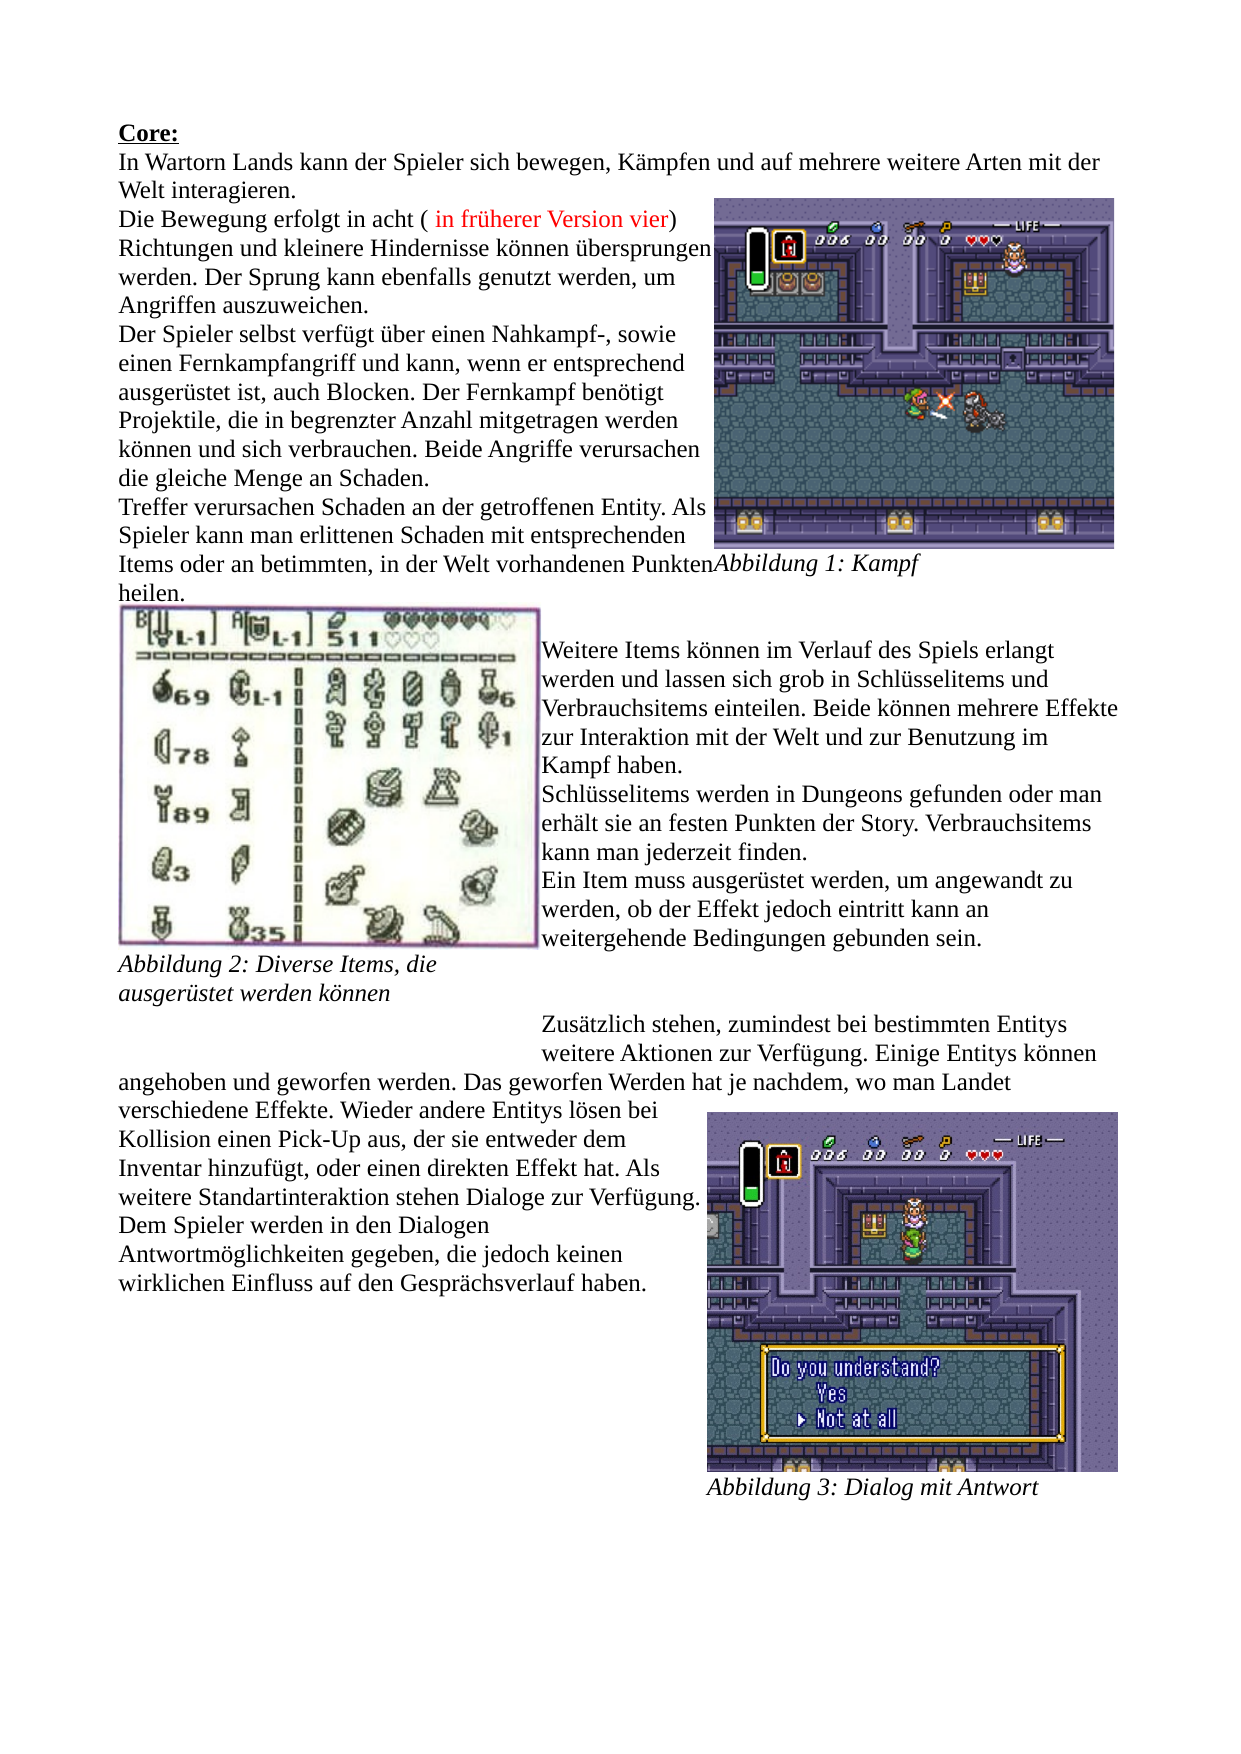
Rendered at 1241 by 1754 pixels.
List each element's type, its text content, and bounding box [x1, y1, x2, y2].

text In Wartorn Lands kann der Spieler sich bewegen, Kämpfen und auf mehrere weitere Arten mit der Welt interagieren. [118, 147, 1122, 204]
text Weitere Items können im Verlauf des Spiels erlangt werden und lassen sich grob in Schlüsselitems und Verbrauchsitems einteilen. Beide können mehrere Effekte zur Interaktion mit der Welt und zur Benutzung im Kampf haben. [542, 636, 1122, 779]
picture [707, 1112, 1118, 1472]
text Zusätzlich stehen, zumindest bei bestimmten Entitys weitere Aktionen zur Verfügung. Einige Entitys können angehoben und geworfen werden. Das geworfen Werden hat je nachdem, wo man Landet verschiedene Effekte. Wieder andere Entitys lösen bei Kollision einen Pick-Up aus, der sie entweder dem Inventar hinzufügt, oder einen direkten Effekt hat. Als weitere Standartinteraktion stehen Dialoge zur Verfügung. Dem Spieler werden in den Dialogen Antwortmöglichkeiten gegeben, die jedoch keinen wirklichen Einfluss auf den Gesprächsverlauf haben. [118, 1009, 1122, 1297]
picture [118, 602, 542, 950]
text Der Spieler selbst verfügt über einen Nahkampf-, sowie einen Fernkampfangriff und kann, wenn er entsprechend ausgerüstet ist, auch Blocken. Der Fernkampf benötigt Projektile, die in begrenzter Anzahl mitgetragen werden können und sich verbrauchen. Beide Angriffe verursachen die gleiche Menge an Schaden. [118, 319, 714, 492]
text Ein Item muss ausgerüstet werden, um angewandt zu werden, ob der Effekt jedoch eintritt kann an weitergehende Bedingungen gebunden sein. [541, 866, 1122, 952]
text Treffer verursachen Schaden an der getroffenen Entity. Als Spieler kann man erlittenen Schaden mit entsprechenden Items oder an betimmten, in der Welt vorhandenen Punkten heilen. [118, 492, 1122, 607]
text Abbildung 2: Diverse Items, die ausgerüstet werden können [118, 950, 541, 1007]
picture [714, 198, 1115, 549]
text Core: [118, 118, 1122, 147]
text Die Bewegung erfolgt in acht ( in früherer Version vier) Richtungen und kleinere Hindernisse können übersprungen werden. Der Sprung kann ebenfalls genutzt werden, um Angriffen auszuweichen. [118, 204, 714, 319]
text Abbildung 3: Dialog mit Antwort [707, 1472, 1118, 1501]
text Abbildung 1: Kampf [714, 549, 1114, 577]
text Schlüsselitems werden in Dungeons gefunden oder man erhält sie an festen Punkten der Story. Verbrauchsitems kann man jederzeit finden. [542, 779, 1122, 866]
